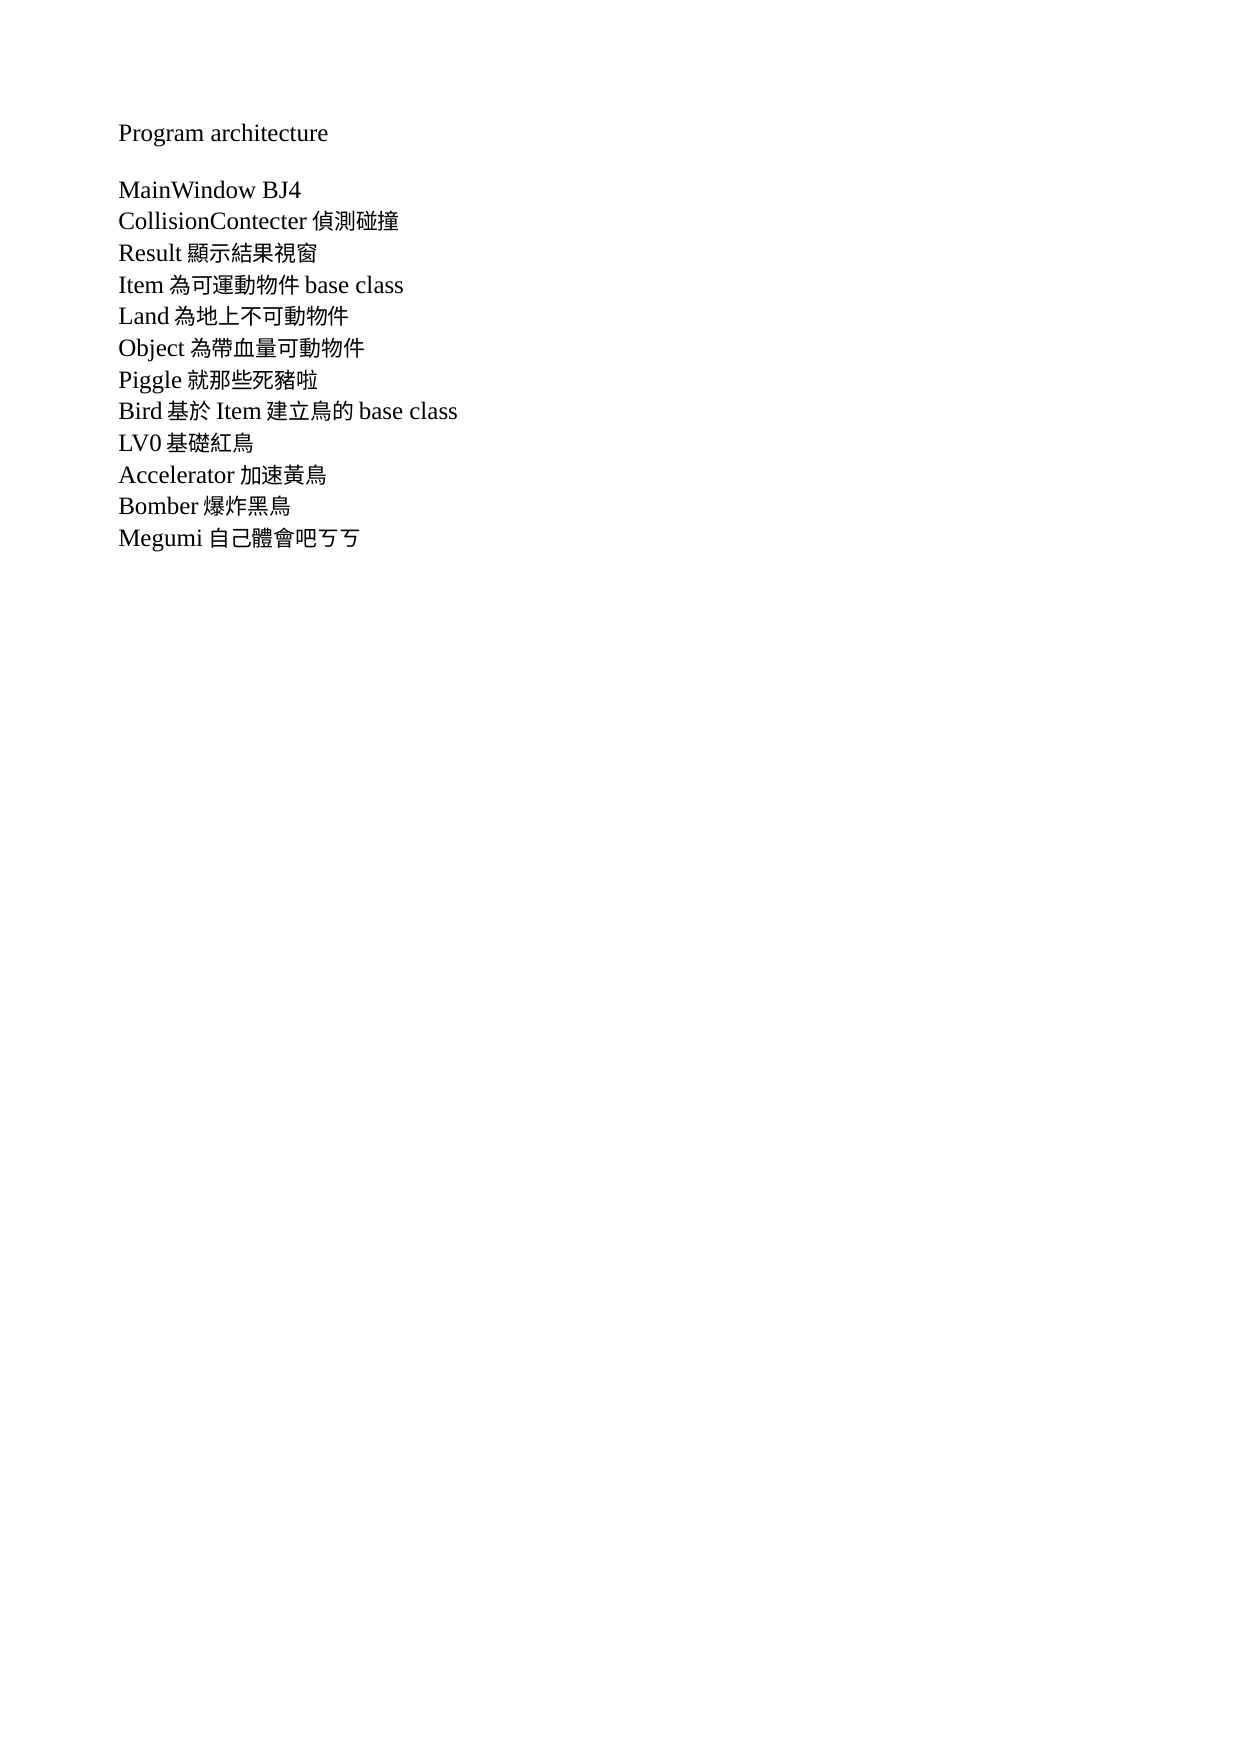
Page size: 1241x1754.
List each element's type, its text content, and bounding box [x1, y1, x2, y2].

text LV0基礎紅鳥 [118, 426, 1122, 458]
text Object為帶血量可動物件 [118, 331, 1122, 363]
text Megumi自己體會吧ㄎㄎ [118, 521, 1122, 553]
text Accelerator加速黃鳥 [118, 458, 1122, 489]
text Piggle就那些死豬啦 [118, 363, 1122, 394]
text Program architecture [118, 118, 1122, 147]
text Bomber爆炸黑鳥 [118, 489, 1122, 521]
text Item為可運動物件base class [118, 268, 1122, 299]
text Bird基於Item建立鳥的base class [118, 394, 1122, 426]
text CollisionContecter偵測碰撞 [118, 204, 1122, 236]
text MainWindow BJ4 [118, 176, 1122, 204]
text Land為地上不可動物件 [118, 299, 1122, 331]
text Result顯示結果視窗 [118, 236, 1122, 268]
